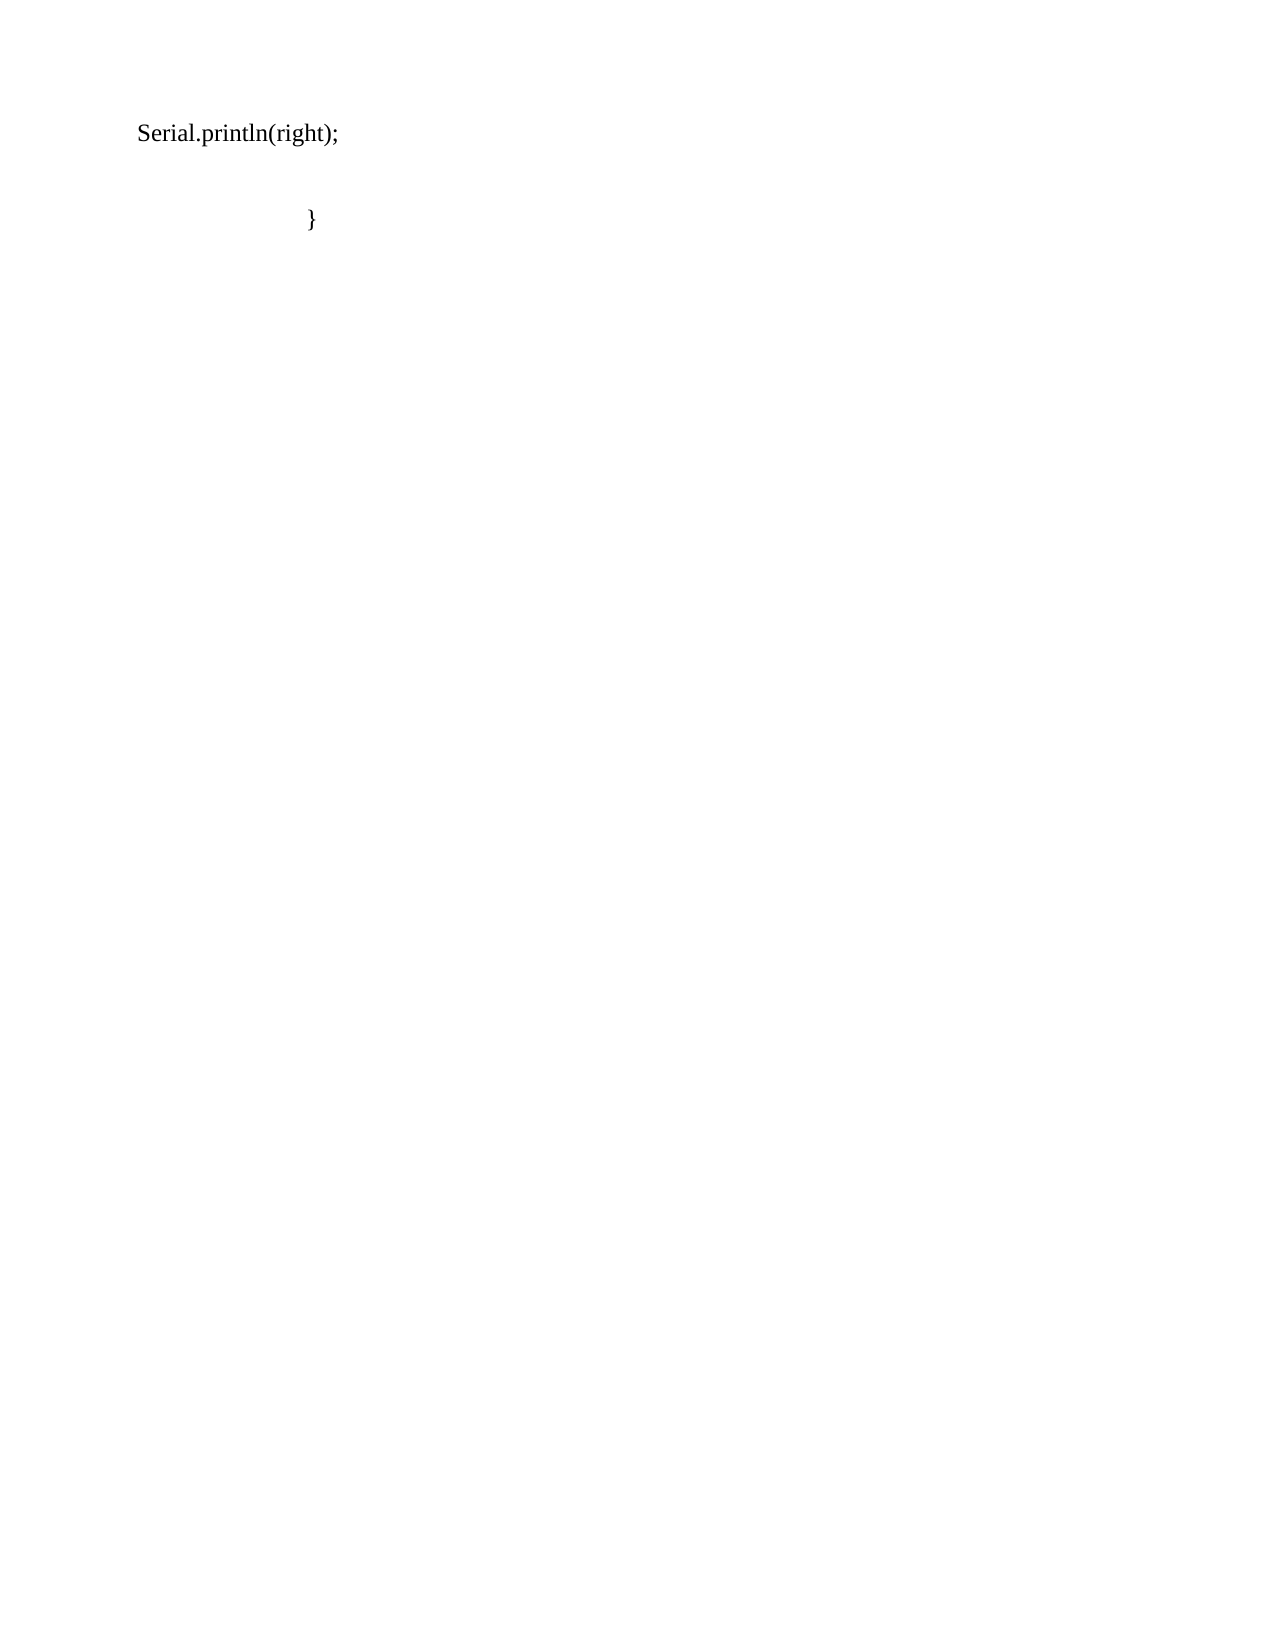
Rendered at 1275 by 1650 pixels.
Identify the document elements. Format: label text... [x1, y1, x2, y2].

text } [118, 204, 1157, 233]
text Serial.println(right); [118, 118, 1157, 147]
